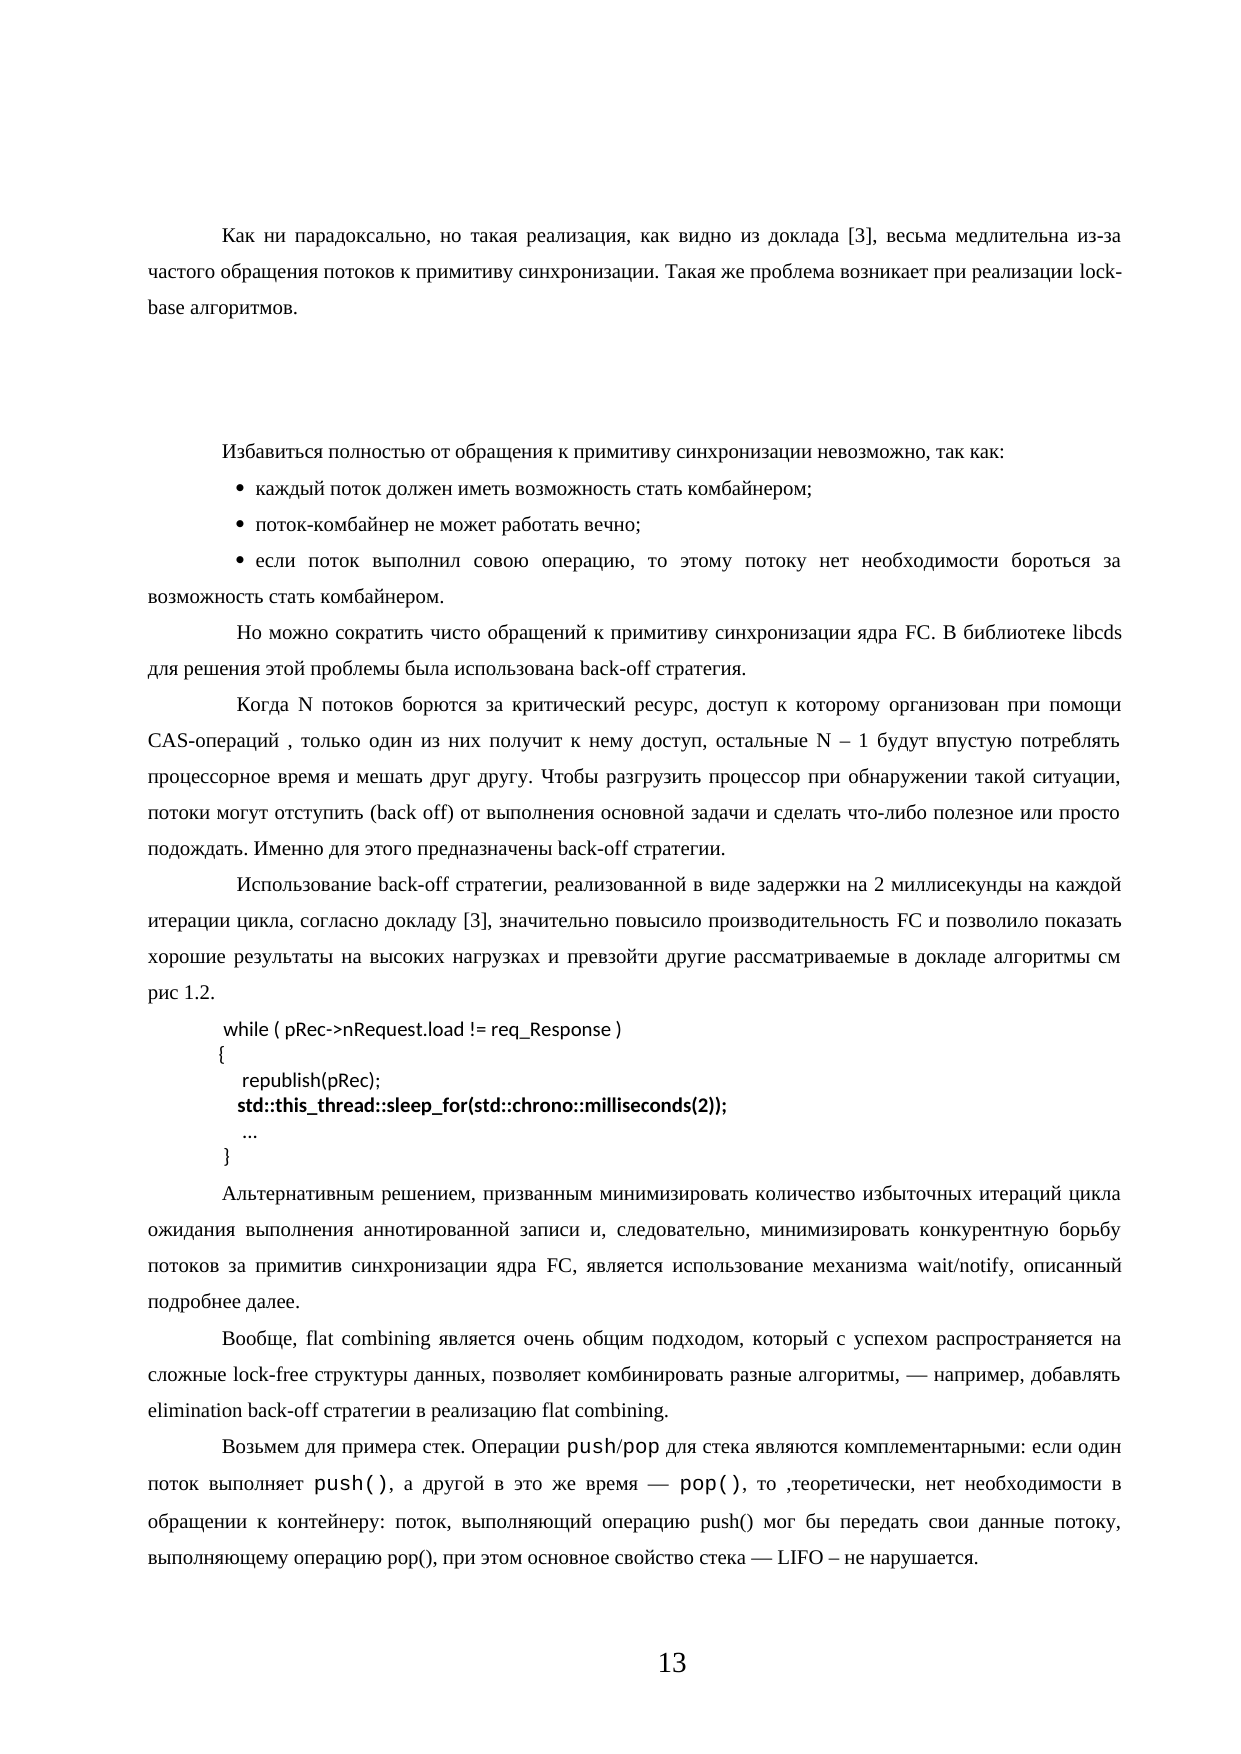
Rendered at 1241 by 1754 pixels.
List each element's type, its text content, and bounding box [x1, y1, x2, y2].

text Альтернативным решением, призванным минимизировать количество избыточных итераций цикла ожидания выполнения аннотированной записи и, следовательно, минимизировать конкурентную борьбу потоков за примитив синхронизации ядра FC, является использование механизма wait/notify, описанный подробнее далее. [148, 1181, 1122, 1313]
text Когда N потоков борются за критический ресурс, доступ к которому организован при помощи CAS-операций , только один из них получит к нему доступ, остальные N – 1 будут впустую потреблять процессорное время и мешать друг другу. Чтобы разгрузить процессор при обнаружении такой ситуации, потоки могут отступить (back off) от выполнения основной задачи и сделать что-либо полезное или просто подождать. Именно для этого предназначены back-off стратегии. [148, 692, 1122, 860]
list поток-комбайнер не может работать вечно; [148, 512, 1122, 536]
text Избавиться полностью от обращения к примитиву синхронизации невозможно, так как: [148, 439, 1122, 463]
text ... [148, 1118, 1122, 1143]
text republish(pRec); [148, 1067, 1122, 1092]
text Но можно сократить чисто обращений к примитиву синхронизации ядра FC. В библиотеке libcds для решения этой проблемы была использована back-off стратегия. [148, 620, 1122, 680]
text while ( pRec->nRequest.load != req_Response ) [148, 1016, 1122, 1042]
list каждый поток должен иметь возможность стать комбайнером; [148, 476, 1122, 499]
list если поток выполнил совою операцию, то этому потоку нет необходимости бороться за возможность стать комбайнером. [148, 548, 1122, 608]
text Вообще, flat combining является очень общим подходом, который с успехом распространяется на сложные lock-free структуры данных, позволяет комбинировать разные алгоритмы, — например, добавлять elimination back-off стратегии в реализацию flat combining. [148, 1326, 1122, 1422]
text Использование back-off стратегии, реализованной в виде задержки на 2 миллисекунды на каждой итерации цикла, согласно докладу [3], значительно повысило производительность FC и позволило показать хорошие результаты на высоких нагрузках и превзойти другие рассматриваемые в докладе алгоритмы см рис 1.2. [148, 872, 1122, 1004]
text Возьмем для примера стек. Операции push/pop для стека являются комплементарными: если один поток выполняет push(), а другой в это же время — pop(), то ,теоретически, нет необходимости в обращении к контейнеру: поток, выполняющий операцию push() мог бы передать свои данные потоку, выполняющему операцию pop(), при этом основное свойство стека — LIFO – не нарушается. [148, 1434, 1122, 1569]
text } [148, 1143, 1122, 1169]
text std::this_thread::sleep_for(std::chrono::milliseconds(2)); [148, 1092, 1122, 1118]
text { [148, 1042, 1122, 1067]
